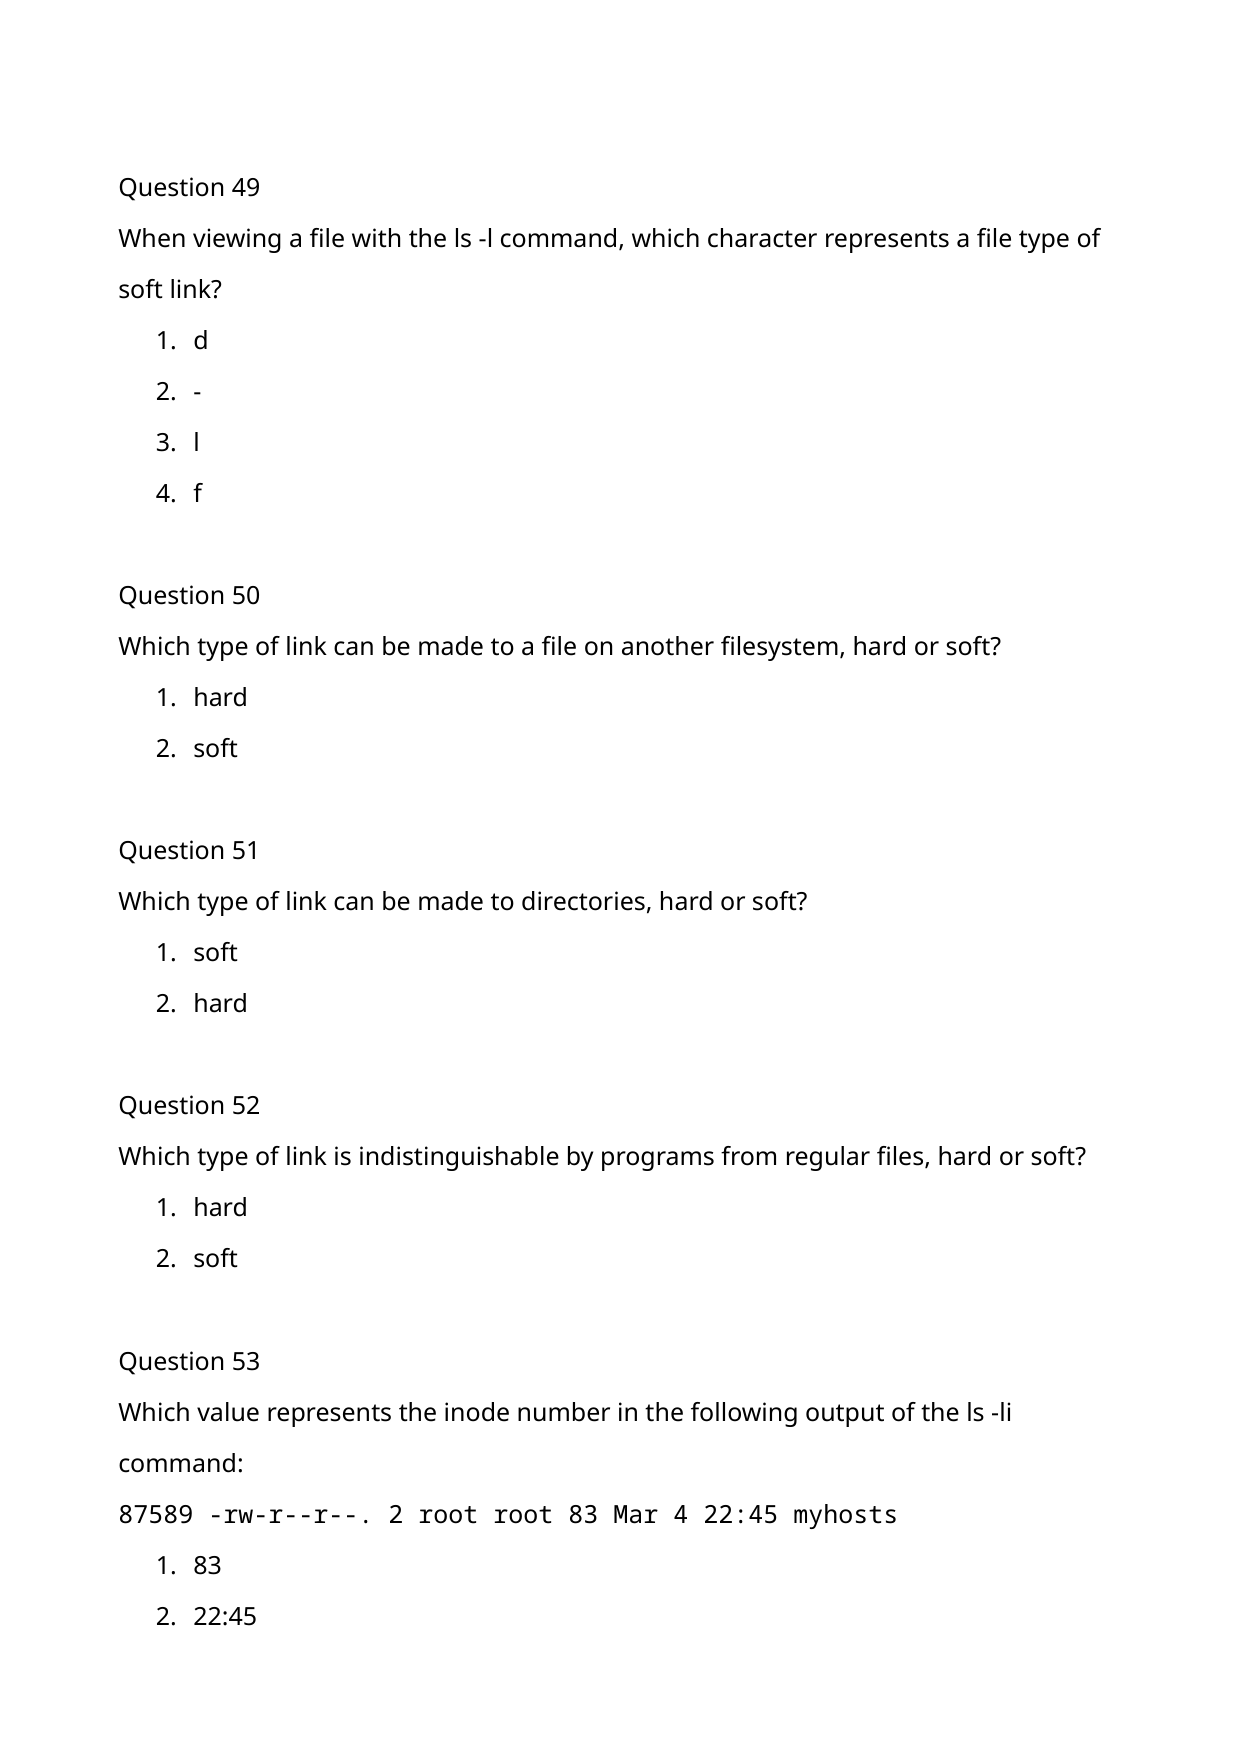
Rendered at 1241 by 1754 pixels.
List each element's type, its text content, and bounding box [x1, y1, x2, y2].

text When viewing a file with the ls -l command, which character represents a file type of soft link? [118, 220, 1122, 305]
text Which type of link can be made to a file on another filesystem, hard or soft? [118, 628, 1122, 663]
text Question 52 [118, 1088, 1122, 1122]
text Which type of link can be made to directories, hard or soft? [118, 884, 1122, 918]
text Which value represents the inode number in the following output of the ls -li command: [118, 1394, 1122, 1479]
text Question 50 [118, 577, 1122, 612]
list l [156, 424, 1122, 458]
list hard [156, 986, 1122, 1020]
text 87589 -rw-r--r--. 2 root root 83 Mar 4 22:45 myhosts [118, 1496, 1122, 1530]
list f [156, 475, 1122, 509]
list soft [156, 935, 1122, 969]
list 22:45 [156, 1598, 1122, 1632]
text Question 49 [118, 169, 1122, 203]
text Which type of link is indistinguishable by programs from regular files, hard or soft? [118, 1139, 1122, 1173]
list hard [156, 1190, 1122, 1224]
list hard [156, 679, 1122, 714]
list soft [156, 1241, 1122, 1275]
text Question 53 [118, 1343, 1122, 1377]
list d [156, 322, 1122, 356]
list soft [156, 731, 1122, 765]
list - [156, 373, 1122, 407]
text Question 51 [118, 833, 1122, 867]
list 83 [156, 1547, 1122, 1581]
